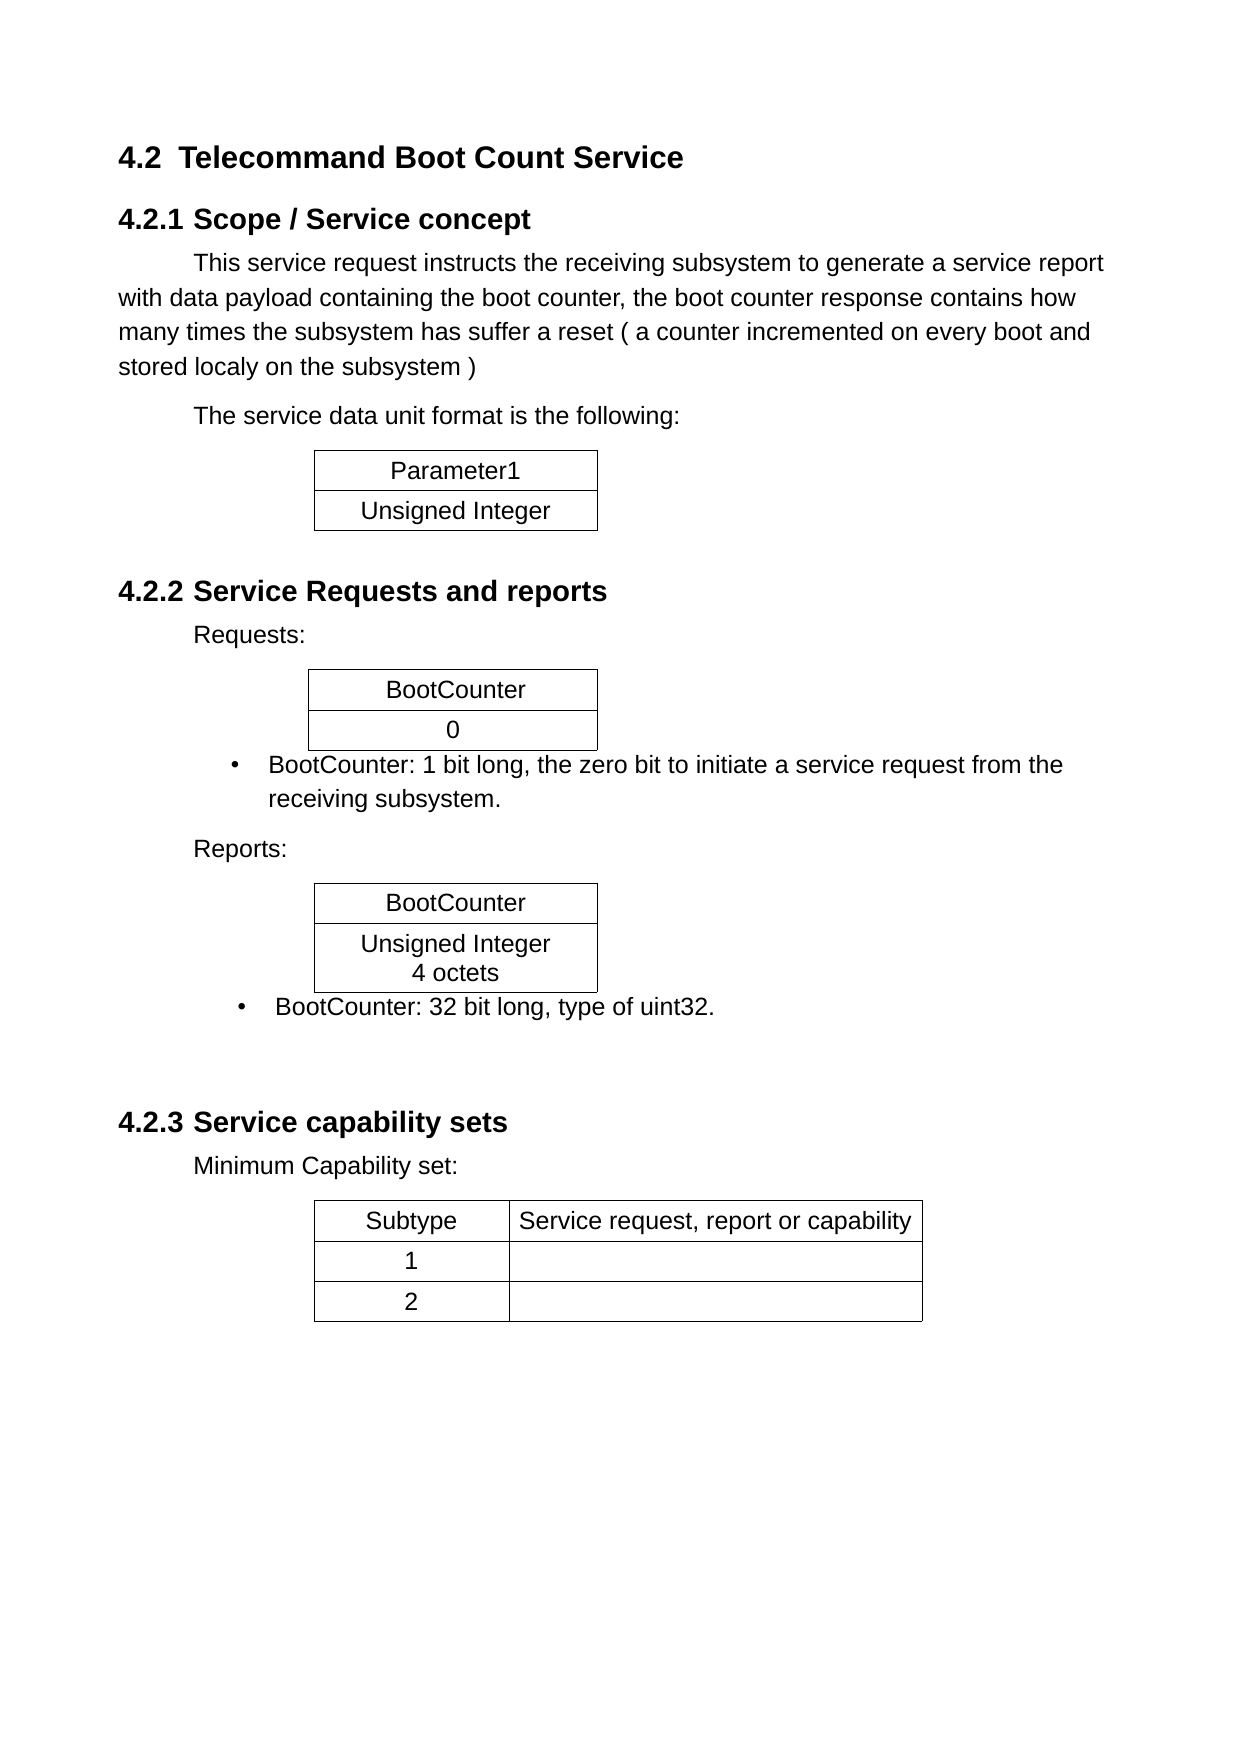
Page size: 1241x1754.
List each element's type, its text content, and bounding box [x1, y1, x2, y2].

table_cell Unsigned Integer 4 octets [315, 924, 597, 992]
table_cell Unsigned Integer [315, 491, 597, 530]
table_cell 2 [315, 1282, 509, 1321]
text Minimum Capability set: [118, 1151, 1122, 1180]
table_cell [510, 1282, 922, 1321]
table_cell [510, 1242, 922, 1281]
table_header Service request, report or capability [510, 1201, 922, 1241]
list BootCounter: 32 bit long, type of uint32. [237, 992, 1122, 1021]
subtitle 4.2 Telecommand Boot Count Service [118, 139, 1122, 175]
subtitle 4.2.1 Scope / Service concept [118, 202, 1122, 236]
text Requests: [118, 620, 1122, 649]
table_cell 0 [309, 711, 597, 750]
table_header BootCounter [315, 884, 597, 923]
table_header BootCounter [309, 670, 597, 709]
text The service data unit format is the following: [118, 401, 1122, 429]
subtitle 4.2.3 Service capability sets [118, 1105, 1122, 1139]
subtitle 4.2.2 Service Requests and reports [118, 574, 1122, 608]
table_cell 1 [315, 1242, 509, 1281]
text This service request instructs the receiving subsystem to generate a service report with data payload containing the boot counter, the boot counter response contains how many times the subsystem has suffer a reset ( a counter incremented on every boot and stored localy on the subsystem ) [118, 248, 1122, 380]
list BootCounter: 1 bit long, the zero bit to initiate a service request from the receiving subsystem. [231, 750, 1122, 813]
table_header Subtype [315, 1201, 509, 1241]
text Reports: [118, 833, 1122, 862]
table_header Parameter1 [315, 451, 597, 490]
